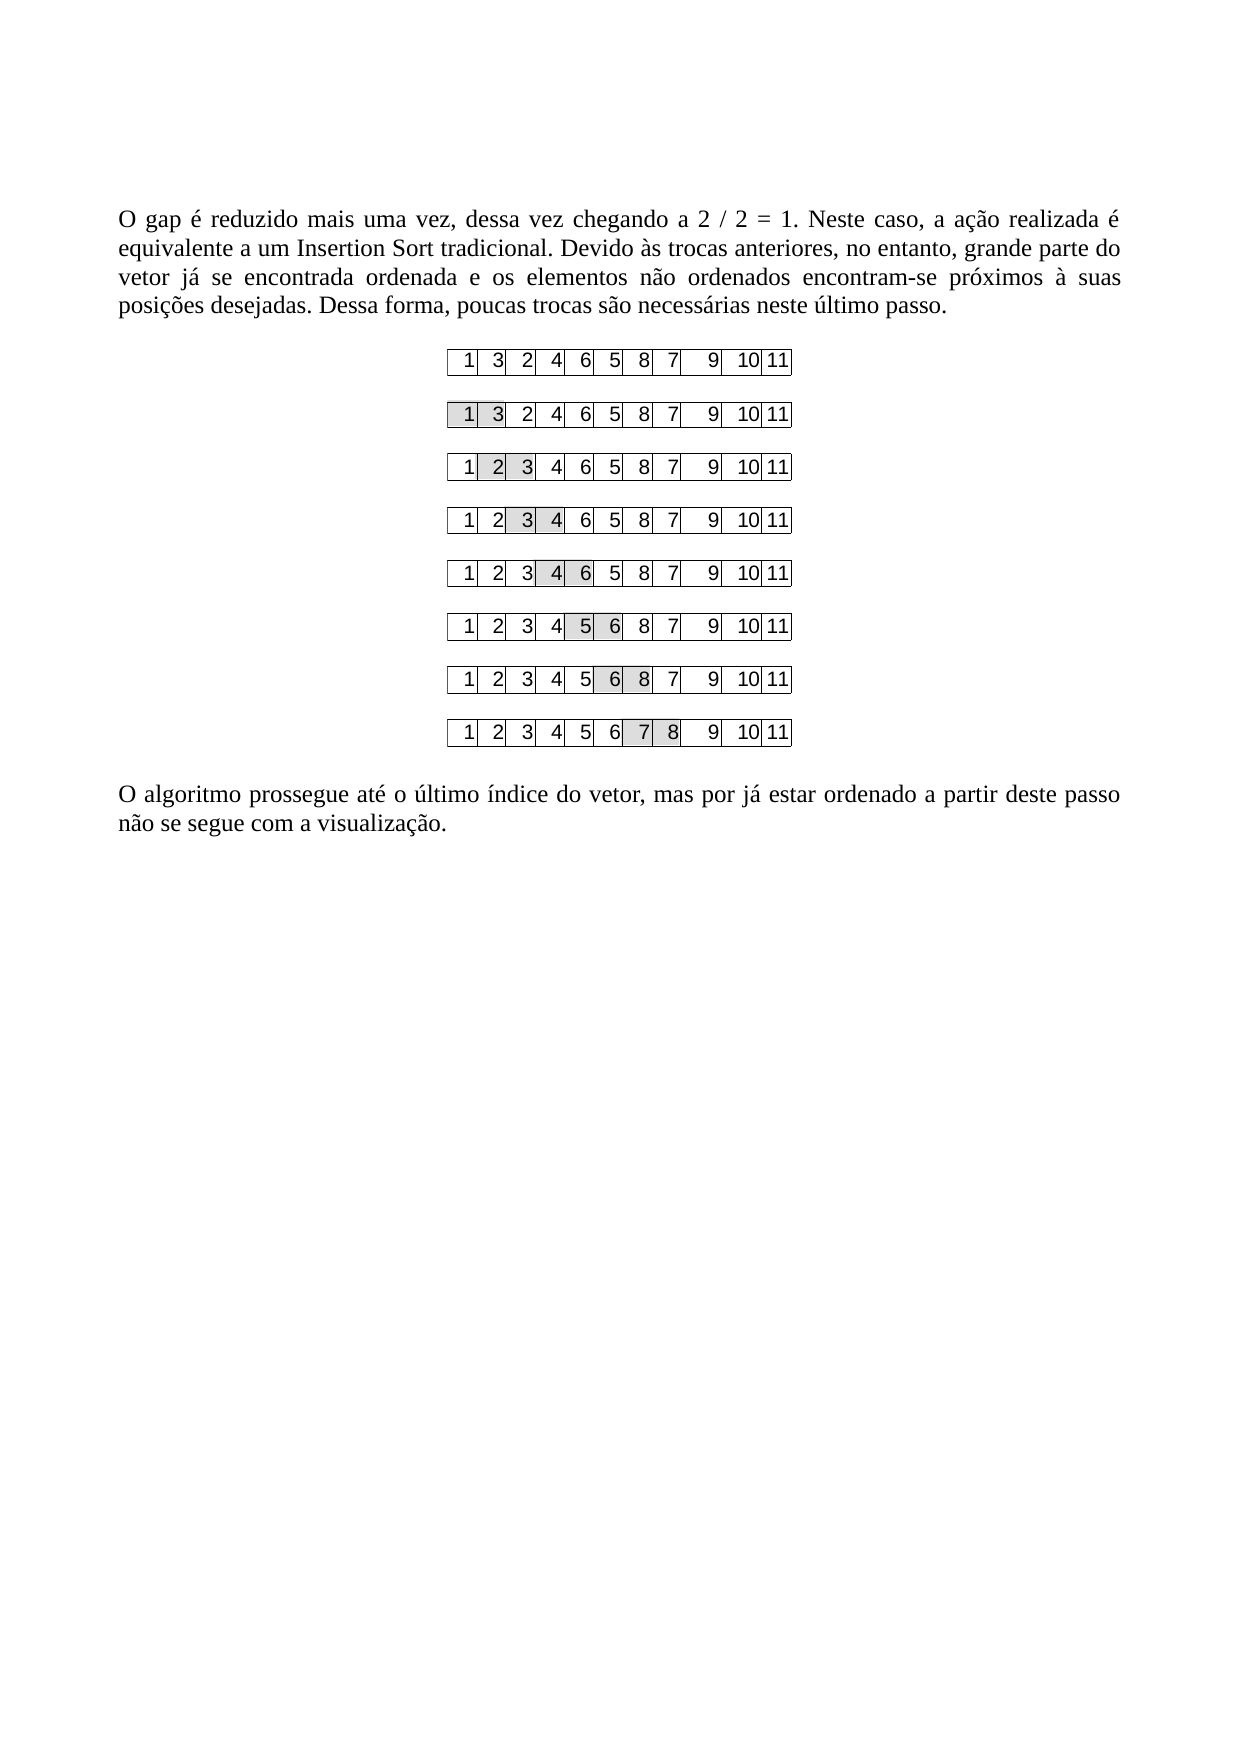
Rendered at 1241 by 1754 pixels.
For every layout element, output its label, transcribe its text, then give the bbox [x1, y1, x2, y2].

text O algoritmo prossegue até o último índice do vetor, mas por já estar ordenado a partir deste passo não se segue com a visualização. [118, 779, 1122, 837]
text O gap é reduzido mais uma vez, dessa vez chegando a 2 / 2 = 1. Neste caso, a ação realizada é equivalente a um Insertion Sort tradicional. Devido às trocas anteriores, no entanto, grande parte do vetor já se encontrada ordenada e os elementos não ordenados encontram-se próximos à suas posições desejadas. Dessa forma, poucas trocas são necessárias neste último passo. [118, 204, 1122, 319]
